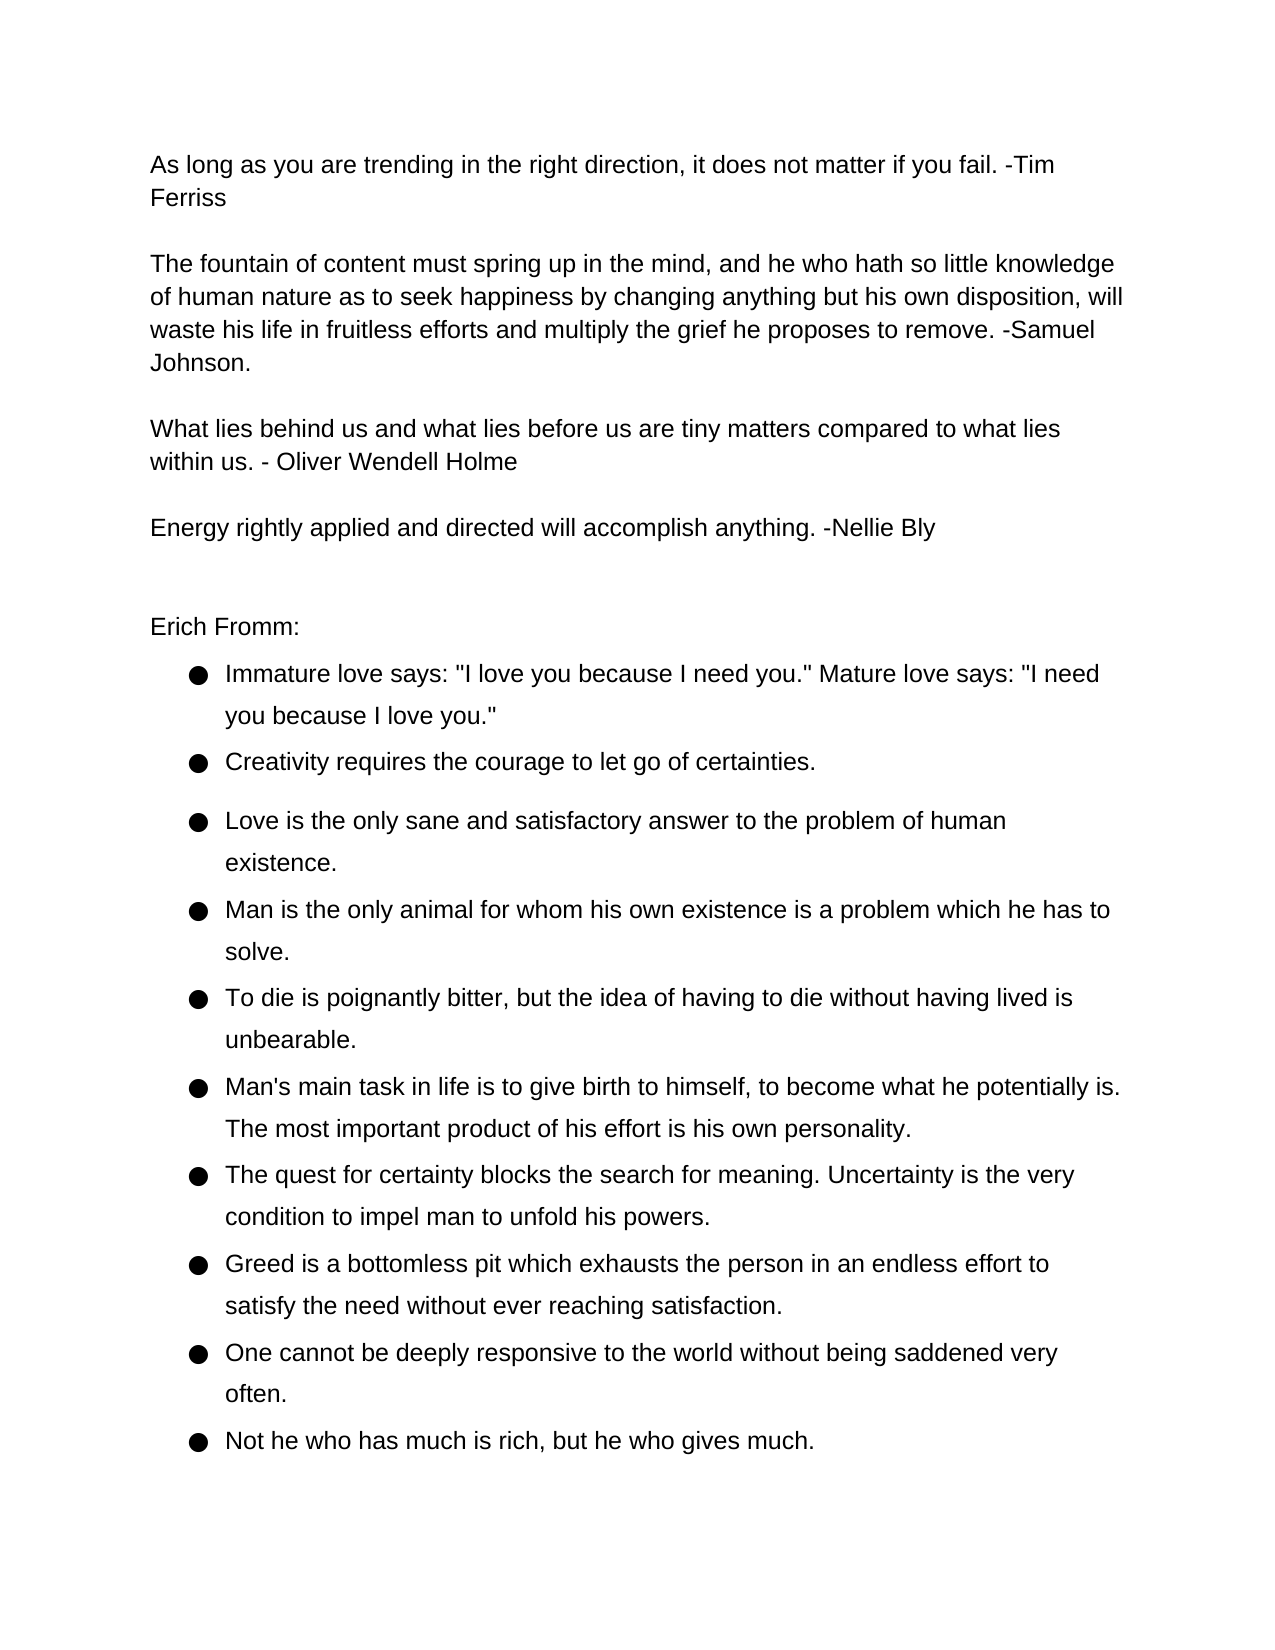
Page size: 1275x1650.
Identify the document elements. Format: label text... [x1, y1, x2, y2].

list The quest for certainty blocks the search for meaning. Uncertainty is the very condition to impel man to unfold his powers. [187, 1147, 1125, 1231]
list Creativity requires the courage to let go of certainties. [187, 734, 1125, 785]
text The fountain of content must spring up in the mind, and he who hath so little knowledge of human nature as to seek happiness by changing anything but his own disposition, will waste his life in fruitless efforts and multiply the grief he proposes to remove. -Samuel Johnson. [150, 249, 1125, 377]
list Not he who has much is rich, but he who gives much. [187, 1412, 1125, 1464]
list Man is the only animal for whom his own existence is a problem which he has to solve. [187, 881, 1125, 966]
list Greed is a bottomless pit which exhausts the person in an endless effort to satisfy the need without ever reaching satisfaction. [187, 1235, 1125, 1320]
text Erich Fromm: [300, 612, 1125, 641]
text What lies behind us and what lies before us are tiny matters compared to what lies within us. - Oliver Wendell Holme [150, 414, 1125, 476]
list One cannot be deeply responsive to the world without being saddened very often. [187, 1324, 1125, 1408]
list Immature love says: "I love you because I need you." Mature love says: "I need you because I love you." [187, 645, 1125, 729]
list Love is the only sane and satisfactory answer to the problem of human existence. [187, 793, 1125, 877]
text Energy rightly applied and directed will accomplish anything. -Nellie Bly [937, 513, 1125, 542]
list To die is poignantly bitter, but the idea of having to die without having lived is unbearable. [187, 970, 1125, 1054]
text As long as you are trending in the right direction, it does not matter if you fail. -Tim Ferriss [150, 150, 1125, 212]
list Man's main task in life is to give birth to himself, to become what he potentially is. The most important product of his effort is his own personality. [187, 1058, 1125, 1143]
